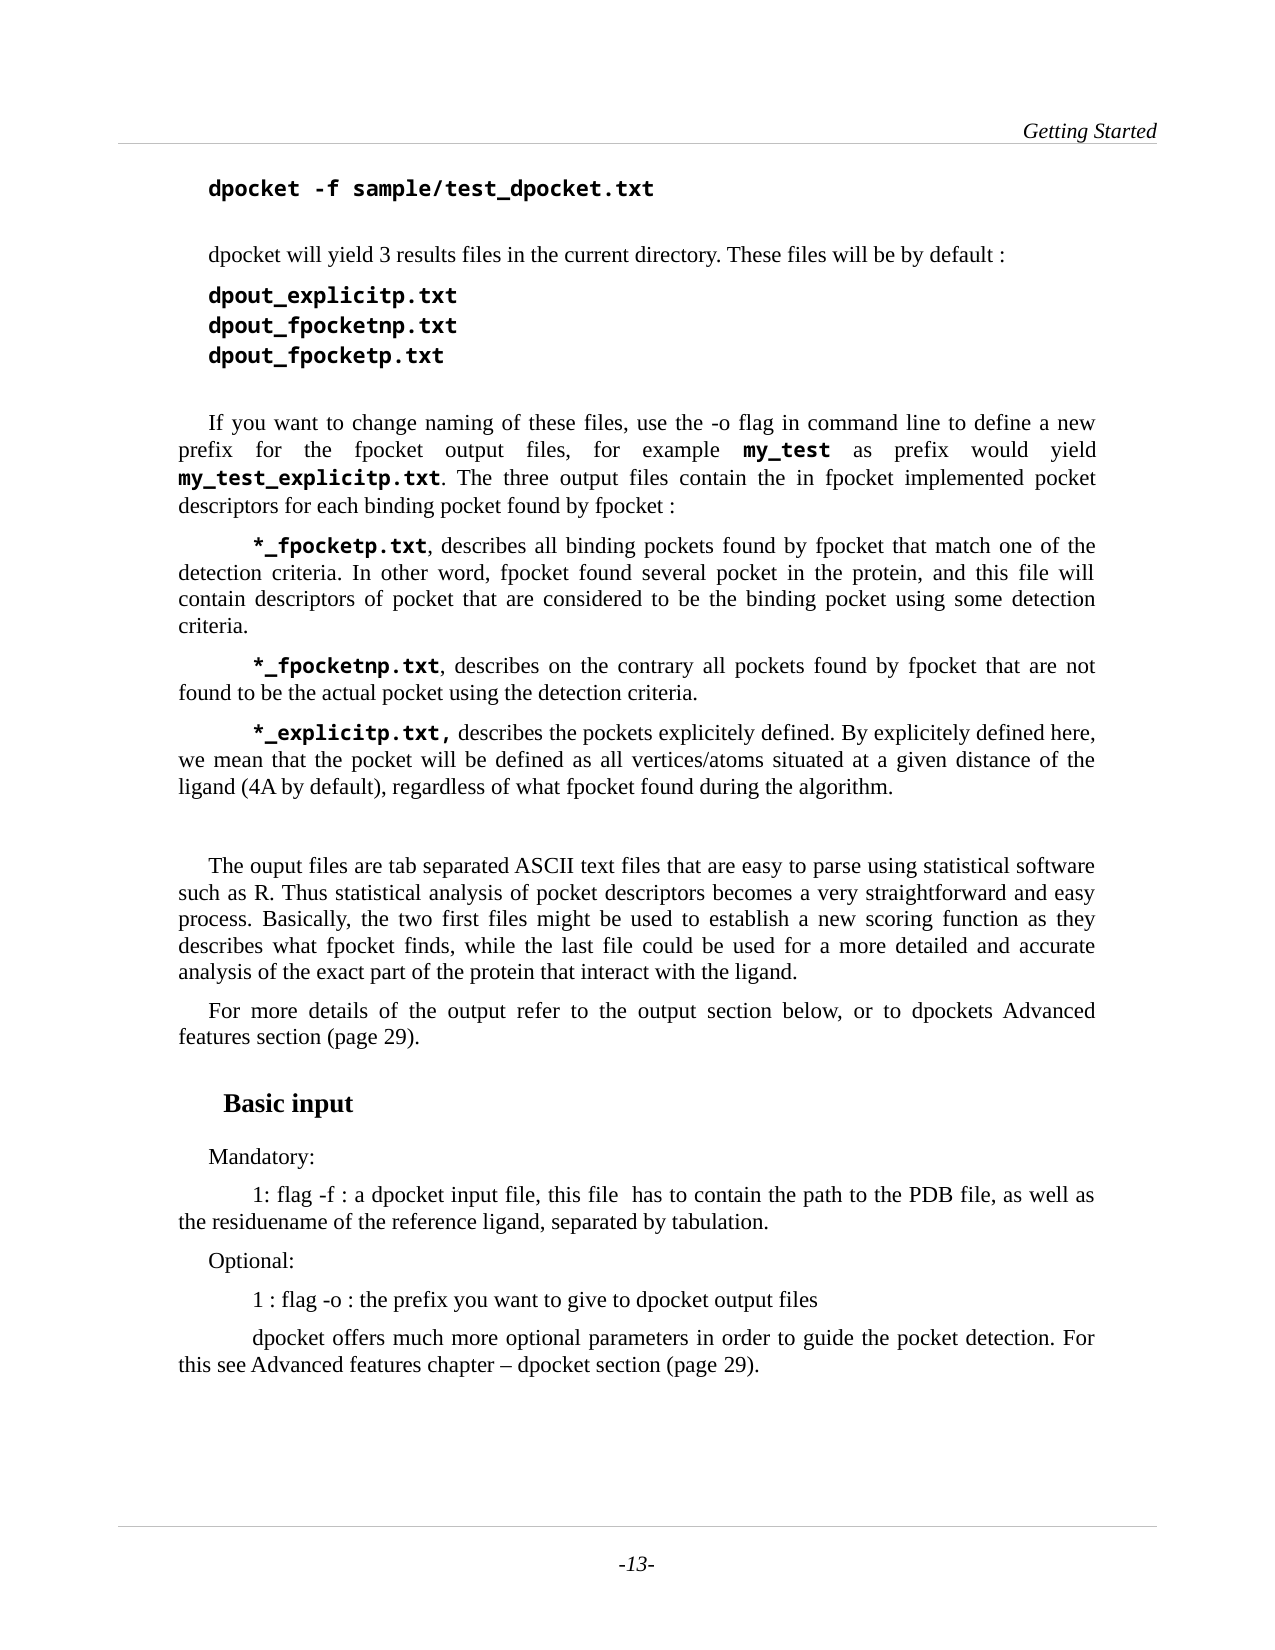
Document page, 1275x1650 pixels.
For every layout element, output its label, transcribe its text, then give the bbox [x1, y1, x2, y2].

text *_explicitp.txt, describes the pockets explicitely defined. By explicitely defined here, we mean that the pocket will be defined as all vertices/atoms situated at a given distance of the ligand (4A by default), regardless of what fpocket found during the algorithm. [178, 718, 1097, 799]
text dpout_explicitp.txt [208, 280, 1157, 310]
subtitle Basic input [223, 1088, 1157, 1119]
text Optional: [178, 1247, 1097, 1273]
text dpocket will yield 3 results files in the current directory. These files will be by default : [178, 242, 1097, 268]
text Mandatory: [178, 1143, 1097, 1169]
text dpocket offers much more optional parameters in order to guide the pocket detection. For this see Advanced features chapter – dpocket section (page 30). [178, 1324, 1097, 1377]
text *_fpocketp.txt, describes all binding pockets found by fpocket that match one of the detection criteria. In other word, fpocket found several pocket in the protein, and this file will contain descriptors of pocket that are considered to be the binding pocket using some detection criteria. [178, 531, 1097, 638]
text 1: flag -f : a dpocket input file, this file has to contain the path to the PDB file, as well as the residuename of the reference ligand, separated by tabulation. [178, 1182, 1097, 1234]
text If you want to change naming of these files, use the -o flag in command line to define a new prefix for the fpocket output files, for example my_test as prefix would yield my_test_explicitp.txt. The three output files contain the in fpocket implemented pocket descriptors for each binding pocket found by fpocket : [178, 409, 1097, 518]
text dpout_fpocketp.txt [208, 340, 1157, 370]
text The ouput files are tab separated ASCII text files that are easy to parse using statistical software such as R. Thus statistical analysis of pocket descriptors becomes a very straightforward and easy process. Basically, the two first files might be used to establish a new scoring function as they describes what fpocket finds, while the last file could be used for a more detailed and accurate analysis of the exact part of the protein that interact with the ligand. [178, 853, 1097, 984]
text For more details of the output refer to the output section below, or to dpockets Advanced features section (page 30). [178, 997, 1097, 1049]
text *_fpocketnp.txt, describes on the contrary all pockets found by fpocket that are not found to be the actual pocket using the detection criteria. [178, 651, 1097, 706]
text dpocket -f sample/test_dpocket.txt [208, 173, 1157, 203]
text dpout_fpocketnp.txt [208, 310, 1157, 340]
text 1 : flag -o : the prefix you want to give to dpocket output files [178, 1286, 1097, 1312]
